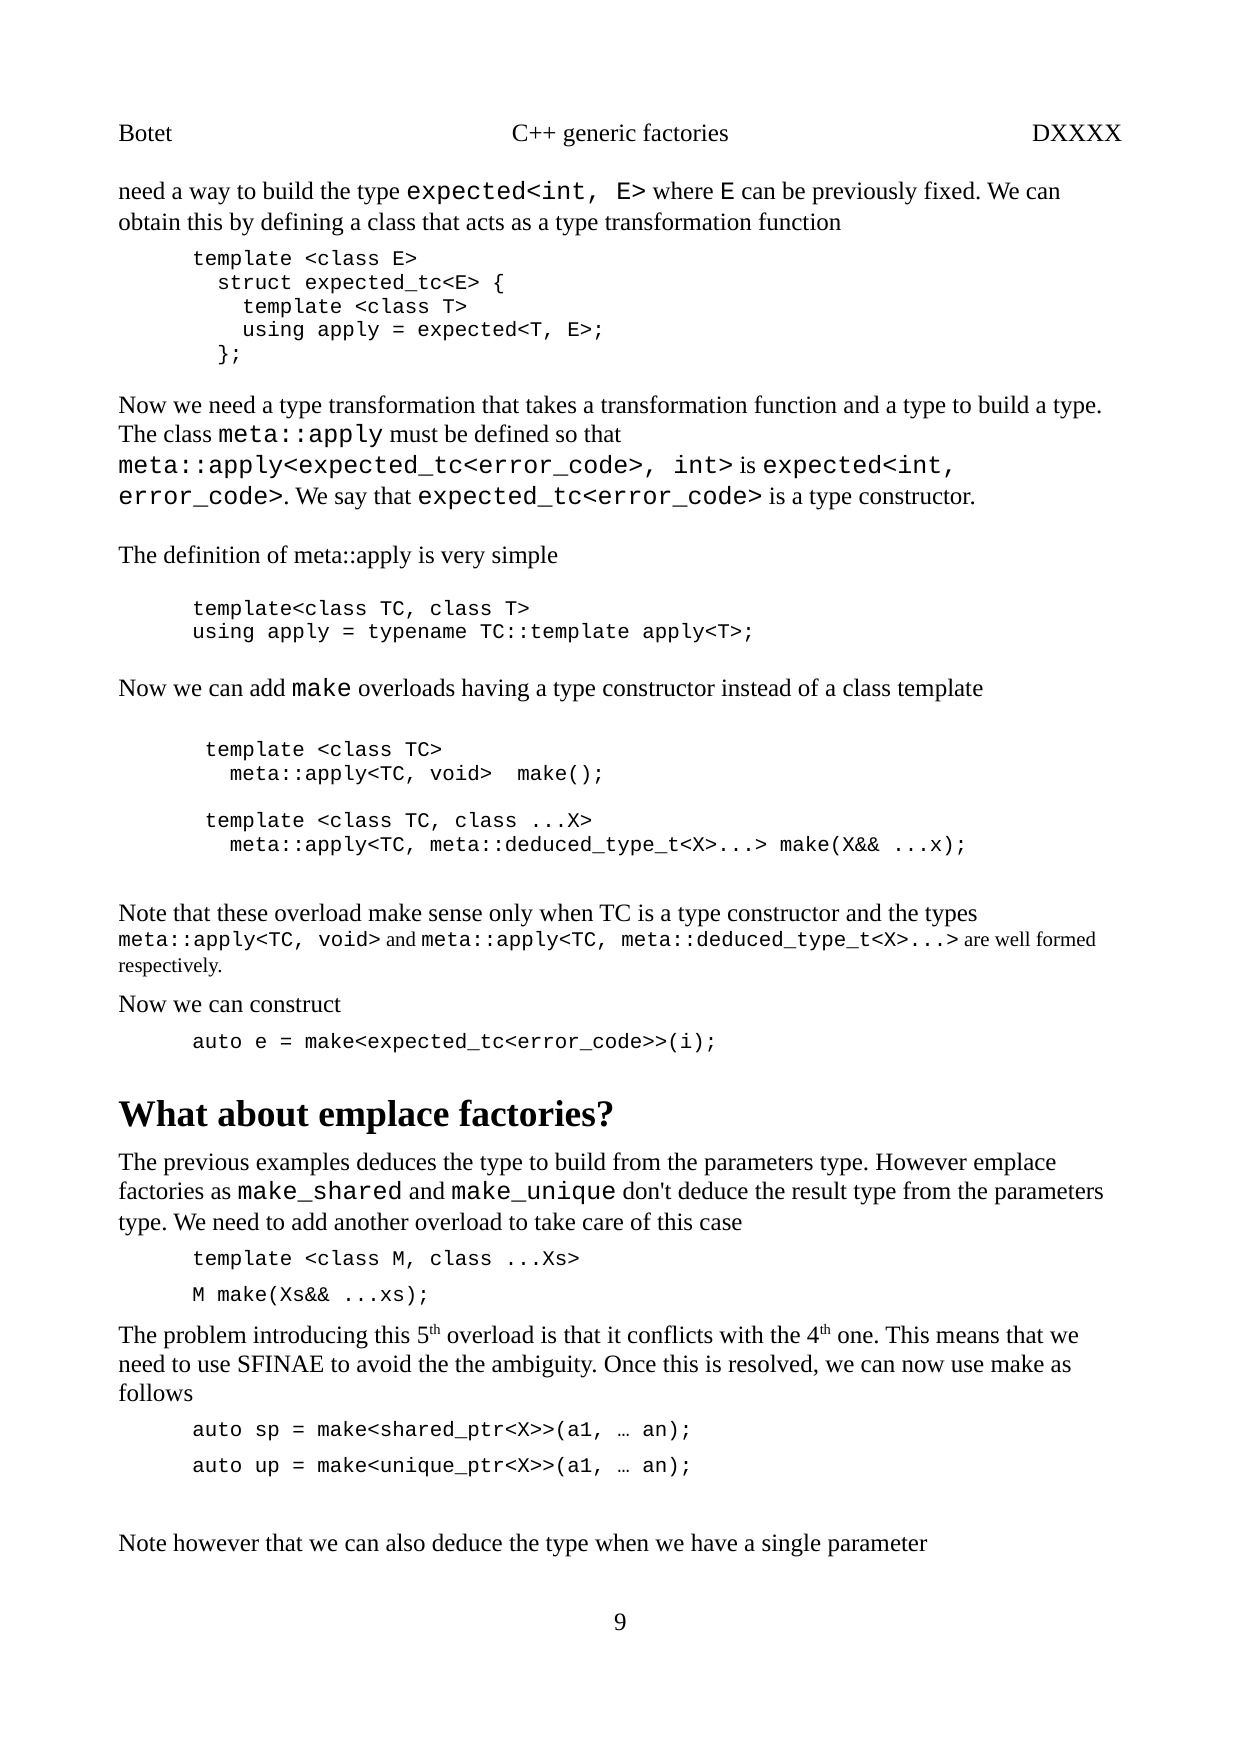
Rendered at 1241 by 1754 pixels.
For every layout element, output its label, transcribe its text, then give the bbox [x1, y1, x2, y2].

text }; [192, 343, 1122, 367]
text The definition of meta::apply is very simple [118, 540, 1122, 569]
text The previous examples deduces the type to build from the parameters type. However emplace factories as make_shared and make_unique don't deduce the result type from the parameters type. We need to add another overload to take care of this case [118, 1147, 1122, 1236]
text auto e = make<expected_tc<error_code>>(i); [192, 1031, 1122, 1054]
text need a way to build the type expected<int, E> where E can be previously fixed. We can obtain this by defining a class that acts as a type transformation function [118, 176, 1122, 236]
text template <class TC, class ...X> [192, 810, 1122, 833]
text Now we can add make overloads having a type constructor instead of a class template [118, 673, 1122, 704]
text using apply = typename TC::template apply<T>; [192, 621, 1122, 645]
text Note however that we can also deduce the type when we have a single parameter [118, 1528, 1122, 1557]
text using apply = expected<T, E>; [192, 319, 1122, 343]
text Note that these overload make sense only when TC is a type constructor and the types meta::apply<TC, void> and meta::apply<TC, meta::deduced_type_t<X>...> are well formed respectively. [118, 898, 1122, 977]
text auto sp = make<shared_ptr<X>>(a1, … an); [192, 1419, 1122, 1443]
text template<class TC, class T> [192, 598, 1122, 621]
text Now we can construct [118, 989, 1122, 1018]
subtitle What about emplace factories? [118, 1092, 1122, 1135]
text Now we need a type transformation that takes a transformation function and a type to build a type. The class meta::apply must be defined so that meta::apply<expected_tc<error_code>, int> is expected<int, error_code>. We say that expected_tc<error_code> is a type constructor. [118, 390, 1122, 512]
text meta::apply<TC, void> make(); [192, 763, 1122, 786]
text M make(Xs&& ...xs); [192, 1284, 1122, 1308]
text template <class E> [192, 248, 1122, 272]
text template <class M, class ...Xs> [192, 1248, 1122, 1272]
text The problem introducing this 5th overload is that it conflicts with the 4th one. This means that we need to use SFINAE to avoid the the ambiguity. Once this is resolved, we can now use make as follows [118, 1321, 1122, 1407]
text template <class T> [192, 296, 1122, 319]
text auto up = make<unique_ptr<X>>(a1, … an); [192, 1456, 1122, 1479]
text struct expected_tc<E> { [192, 272, 1122, 296]
text template <class TC> [192, 733, 1122, 763]
text meta::apply<TC, meta::deduced_type_t<X>...> make(X&& ...x); [192, 833, 1122, 857]
